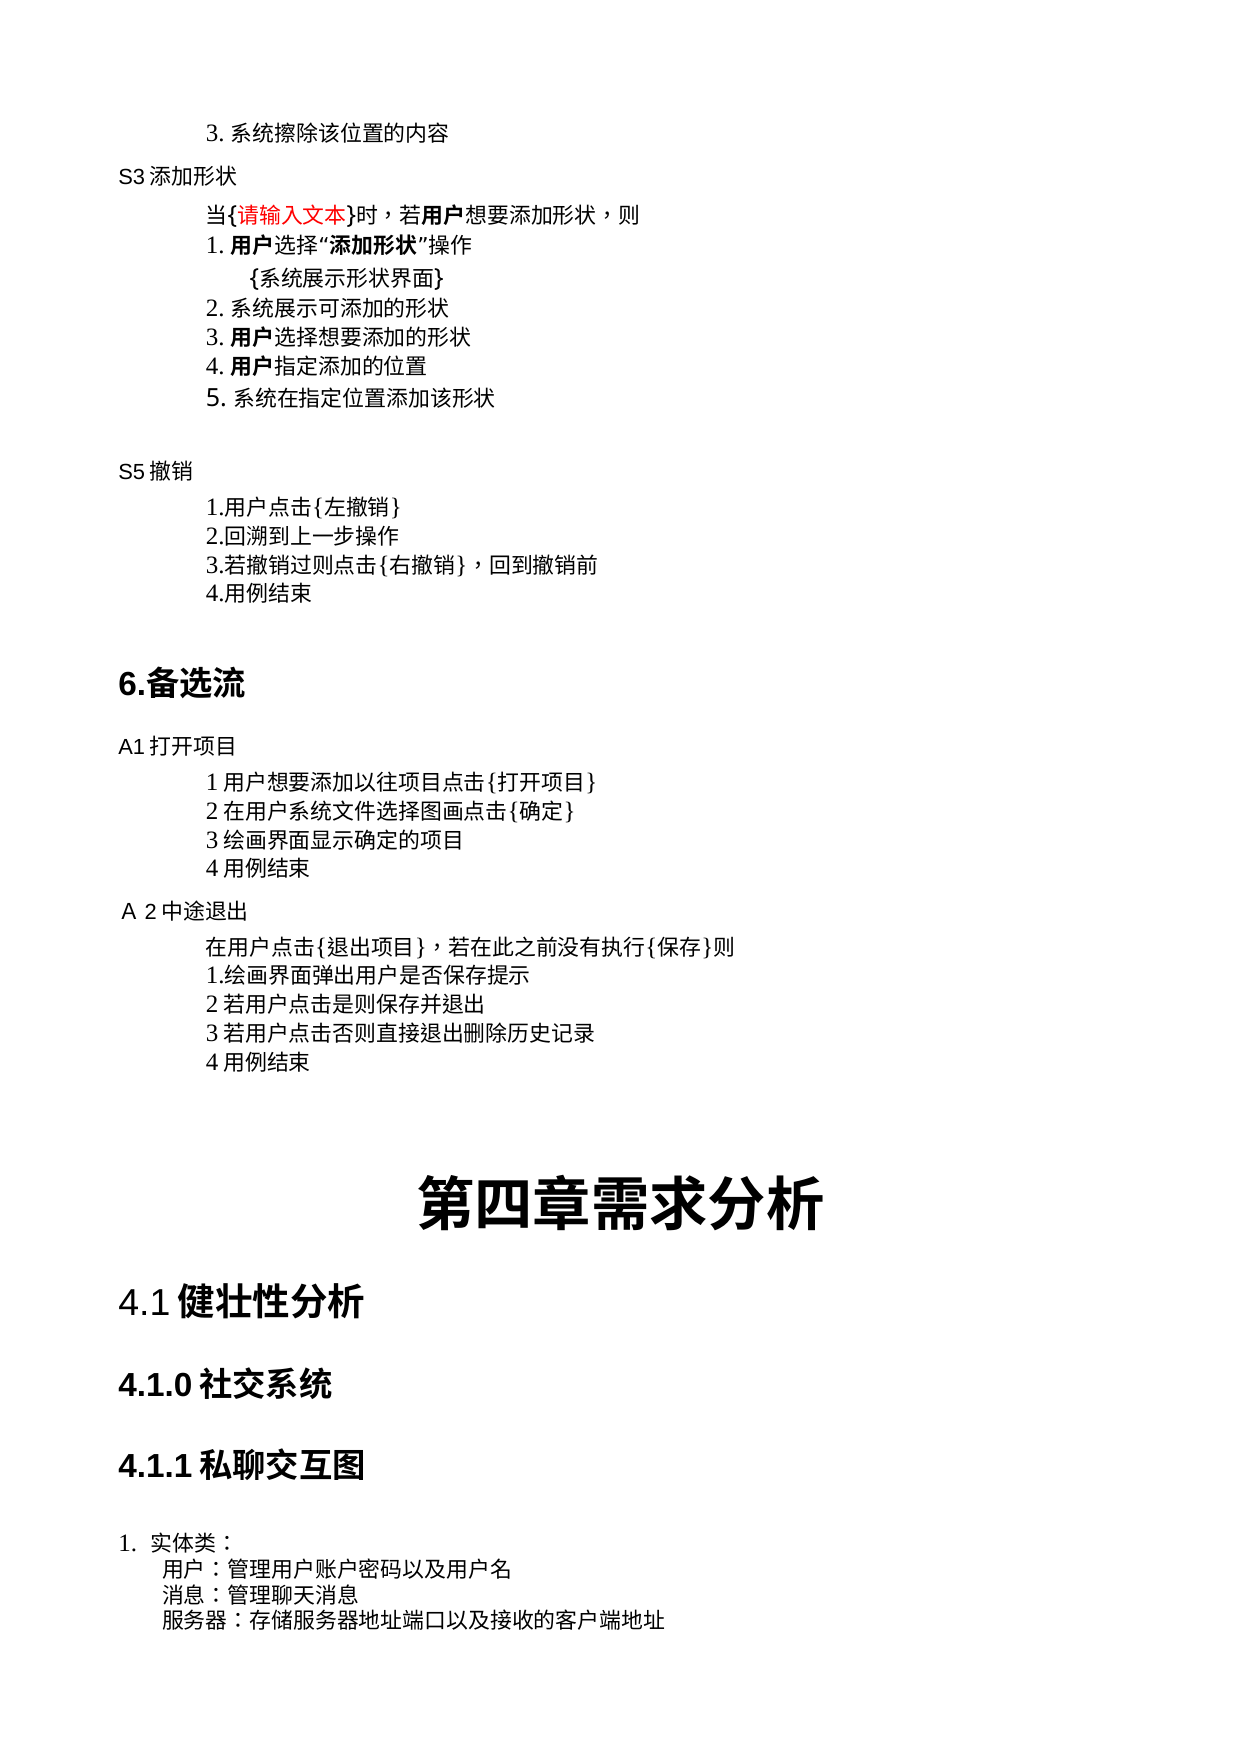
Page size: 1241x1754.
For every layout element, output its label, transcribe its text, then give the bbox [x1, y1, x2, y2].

list 用户选择“添加形状”操作 [162, 231, 1122, 259]
text 4用例结束 [118, 853, 1122, 882]
text {系统展示形状界面} [206, 259, 1122, 293]
text 4用例结束 [118, 1047, 1122, 1076]
subtitle A1打开项目 [118, 729, 1122, 761]
title 第四章需求分析 [118, 1158, 1122, 1243]
subtitle 4.1.1私聊交互图 [118, 1439, 1122, 1487]
text 2若用户点击是则保存并退出 [118, 989, 1122, 1018]
text 1.用户点击{左撤销} [118, 492, 1122, 521]
list 用户选择想要添加的形状 [162, 322, 1122, 351]
text 3.若撤销过则点击{右撤销}，回到撤销前 [118, 550, 1122, 578]
text 3绘画界面显示确定的项目 [118, 825, 1122, 853]
subtitle S5撤销 [118, 454, 1122, 486]
list 实体类： [118, 1528, 1122, 1557]
subtitle S3添加形状 [118, 159, 1122, 190]
subtitle 6.备选流 [118, 657, 1122, 705]
text 用户：管理用户账户密码以及用户名 [118, 1557, 1122, 1583]
text 当{请输入文本}时，若用户想要添加形状，则 [162, 197, 1122, 231]
subtitle 4.1.0社交系统 [118, 1357, 1122, 1406]
text 1.绘画界面弹出用户是否保存提示 [118, 961, 1122, 989]
text 1用户想要添加以往项目点击{打开项目} [118, 767, 1122, 796]
list 系统展示可添加的形状 [162, 293, 1122, 322]
subtitle Ａ2中途退出 [118, 894, 1122, 926]
subtitle 4.1健壮性分析 [118, 1280, 1122, 1324]
text 服务器：存储服务器地址端口以及接收的客户端地址 [118, 1608, 1122, 1634]
text 2.回溯到上一步操作 [118, 521, 1122, 550]
text 消息：管理聊天消息 [118, 1583, 1122, 1608]
text 3若用户点击否则直接退出删除历史记录 [118, 1018, 1122, 1047]
list 用户指定添加的位置 [162, 351, 1122, 380]
text 在用户点击{退出项目}，若在此之前没有执行{保存}则 [118, 932, 1122, 961]
list 系统擦除该位置的内容 [162, 118, 1122, 147]
text 4.用例结束 [118, 578, 1122, 607]
text 2在用户系统文件选择图画点击{确定} [118, 796, 1122, 825]
list 系统在指定位置添加该形状 [162, 380, 1122, 414]
